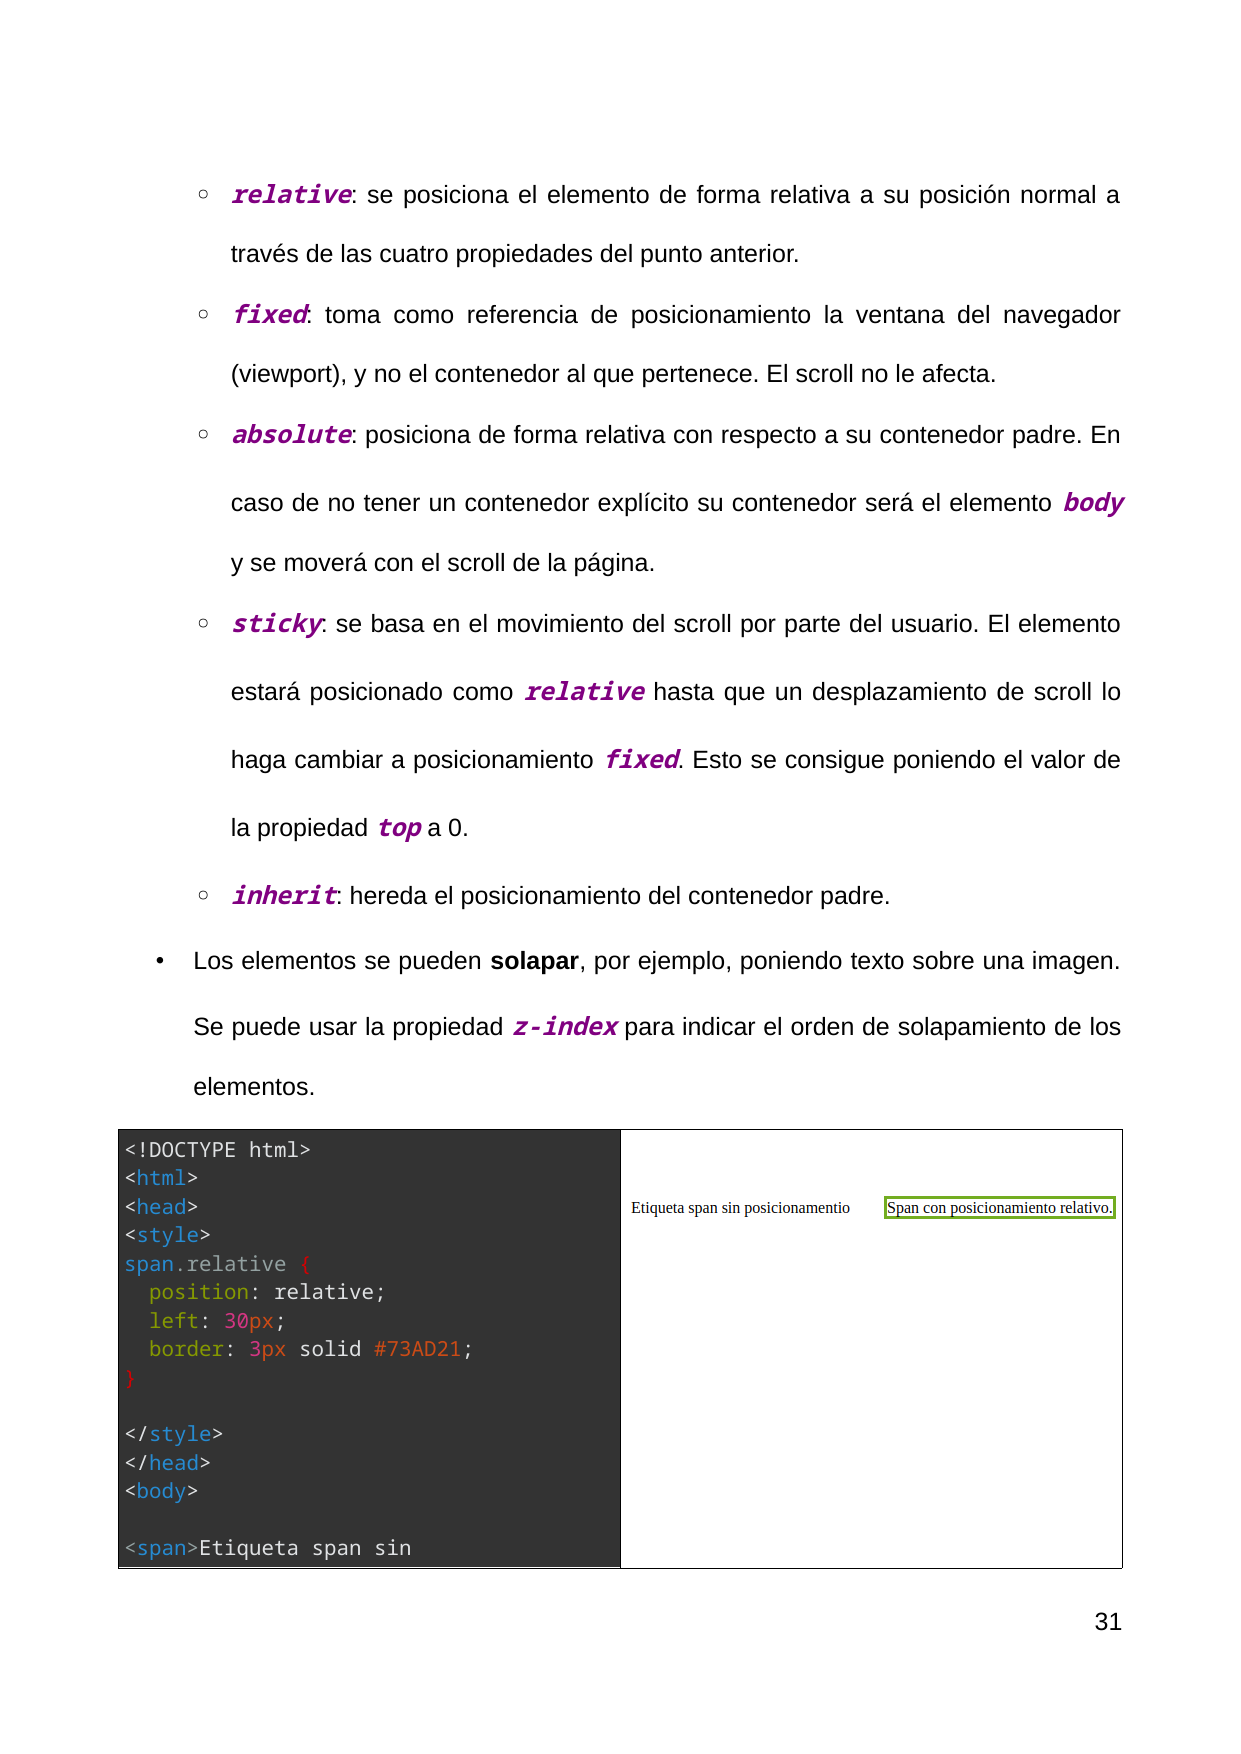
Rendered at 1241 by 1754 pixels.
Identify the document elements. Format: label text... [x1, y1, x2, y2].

list sticky: se basa en el movimiento del scroll por parte del usuario. El elemento estará posicionado como relative hasta que un desplazamiento de scroll lo haga cambiar a posicionamiento fixed. Esto se consigue poniendo el valor de la propiedad top a 0. [193, 605, 1122, 844]
list absolute: posiciona de forma relativa con respecto a su contenedor padre. En caso de no tener un contenedor explícito su contenedor será el elemento body y se moverá con el scroll de la página. [193, 417, 1122, 577]
table_header [621, 1130, 1122, 1567]
table_header <!DOCTYPE html> <html> <head> <style> span.relative { position: relative; left: 30px; border: 3px solid #73AD21; } </style> </head> <body> <span>Etiqueta span sin [119, 1130, 620, 1567]
list fixed: toma como referencia de posicionamiento la ventana del navegador (viewport), y no el contenedor al que pertenece. El scroll no le afecta. [193, 297, 1122, 388]
picture [625, 1192, 1117, 1224]
list relative: se posiciona el elemento de forma relativa a su posición normal a través de las cuatro propiedades del punto anterior. [193, 176, 1122, 268]
list Los elementos se pueden solapar, por ejemplo, poniendo texto sobre una imagen. Se puede usar la propiedad z-index para indicar el orden de solapamiento de los elementos. [156, 946, 1122, 1101]
list inherit: hereda el posicionamiento del contenedor padre. [193, 878, 1122, 912]
